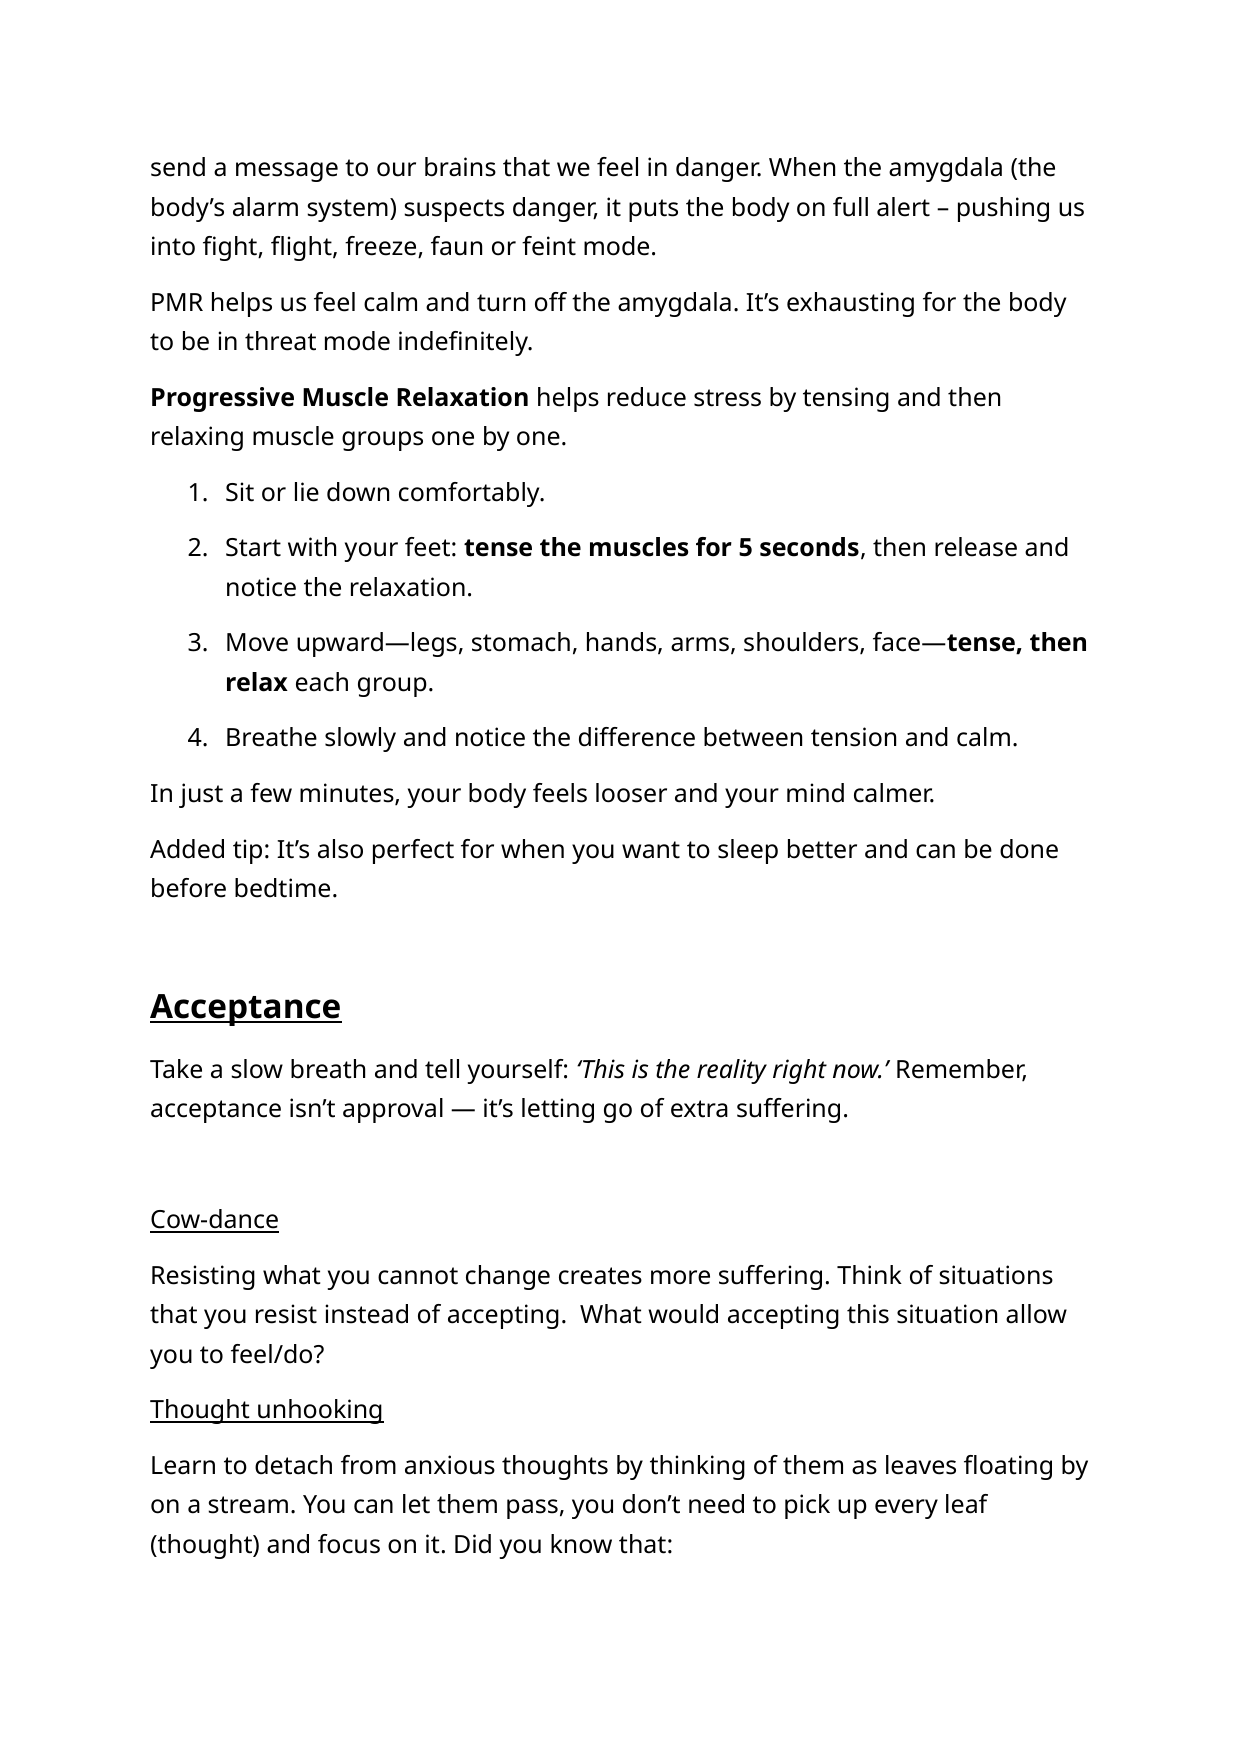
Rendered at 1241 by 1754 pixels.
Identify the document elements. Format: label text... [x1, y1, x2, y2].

list Sit or lie down comfortably. [187, 474, 1090, 508]
text Cow-dance [150, 1202, 1090, 1236]
text Resisting what you cannot change creates more suffering. Think of situations that you resist instead of accepting. What would accepting this situation allow you to feel/do? [150, 1258, 1090, 1370]
text PMR helps us feel calm and turn off the amygdala. It’s exhausting for the body to be in threat mode indefinitely. [150, 284, 1090, 357]
text Take a slow breath and tell yourself: ‘This is the reality right now.’ Remember, acceptance isn’t approval — it’s letting go of extra suffering. [150, 1051, 1090, 1124]
text Thought unhooking [150, 1392, 1090, 1426]
list Move upward—legs, stomach, hands, arms, shoulders, face—tense, then relax each group. [187, 625, 1090, 698]
text Added tip: It’s also perfect for when you want to sleep better and can be done before bedtime. [150, 832, 1090, 905]
text Learn to detach from anxious thoughts by thinking of them as leaves floating by on a stream. You can let them pass, you don’t need to pick up every leaf (thought) and focus on it. Did you know that: [150, 1448, 1090, 1560]
text send a message to our brains that we feel in danger. When the amygdala (the body’s alarm system) suspects danger, it puts the body on full alert – pushing us into fight, flight, freeze, faun or feint mode. [150, 150, 1090, 262]
list Breathe slowly and notice the difference between tension and calm. [187, 720, 1090, 754]
text In just a few minutes, your body feels looser and your mind calmer. [150, 776, 1090, 810]
list Start with your feet: tense the muscles for 5 seconds, then release and notice the relaxation. [187, 530, 1090, 603]
text Acceptance [150, 982, 1090, 1028]
text Progressive Muscle Relaxation helps reduce stress by tensing and then relaxing muscle groups one by one. [150, 379, 1090, 452]
